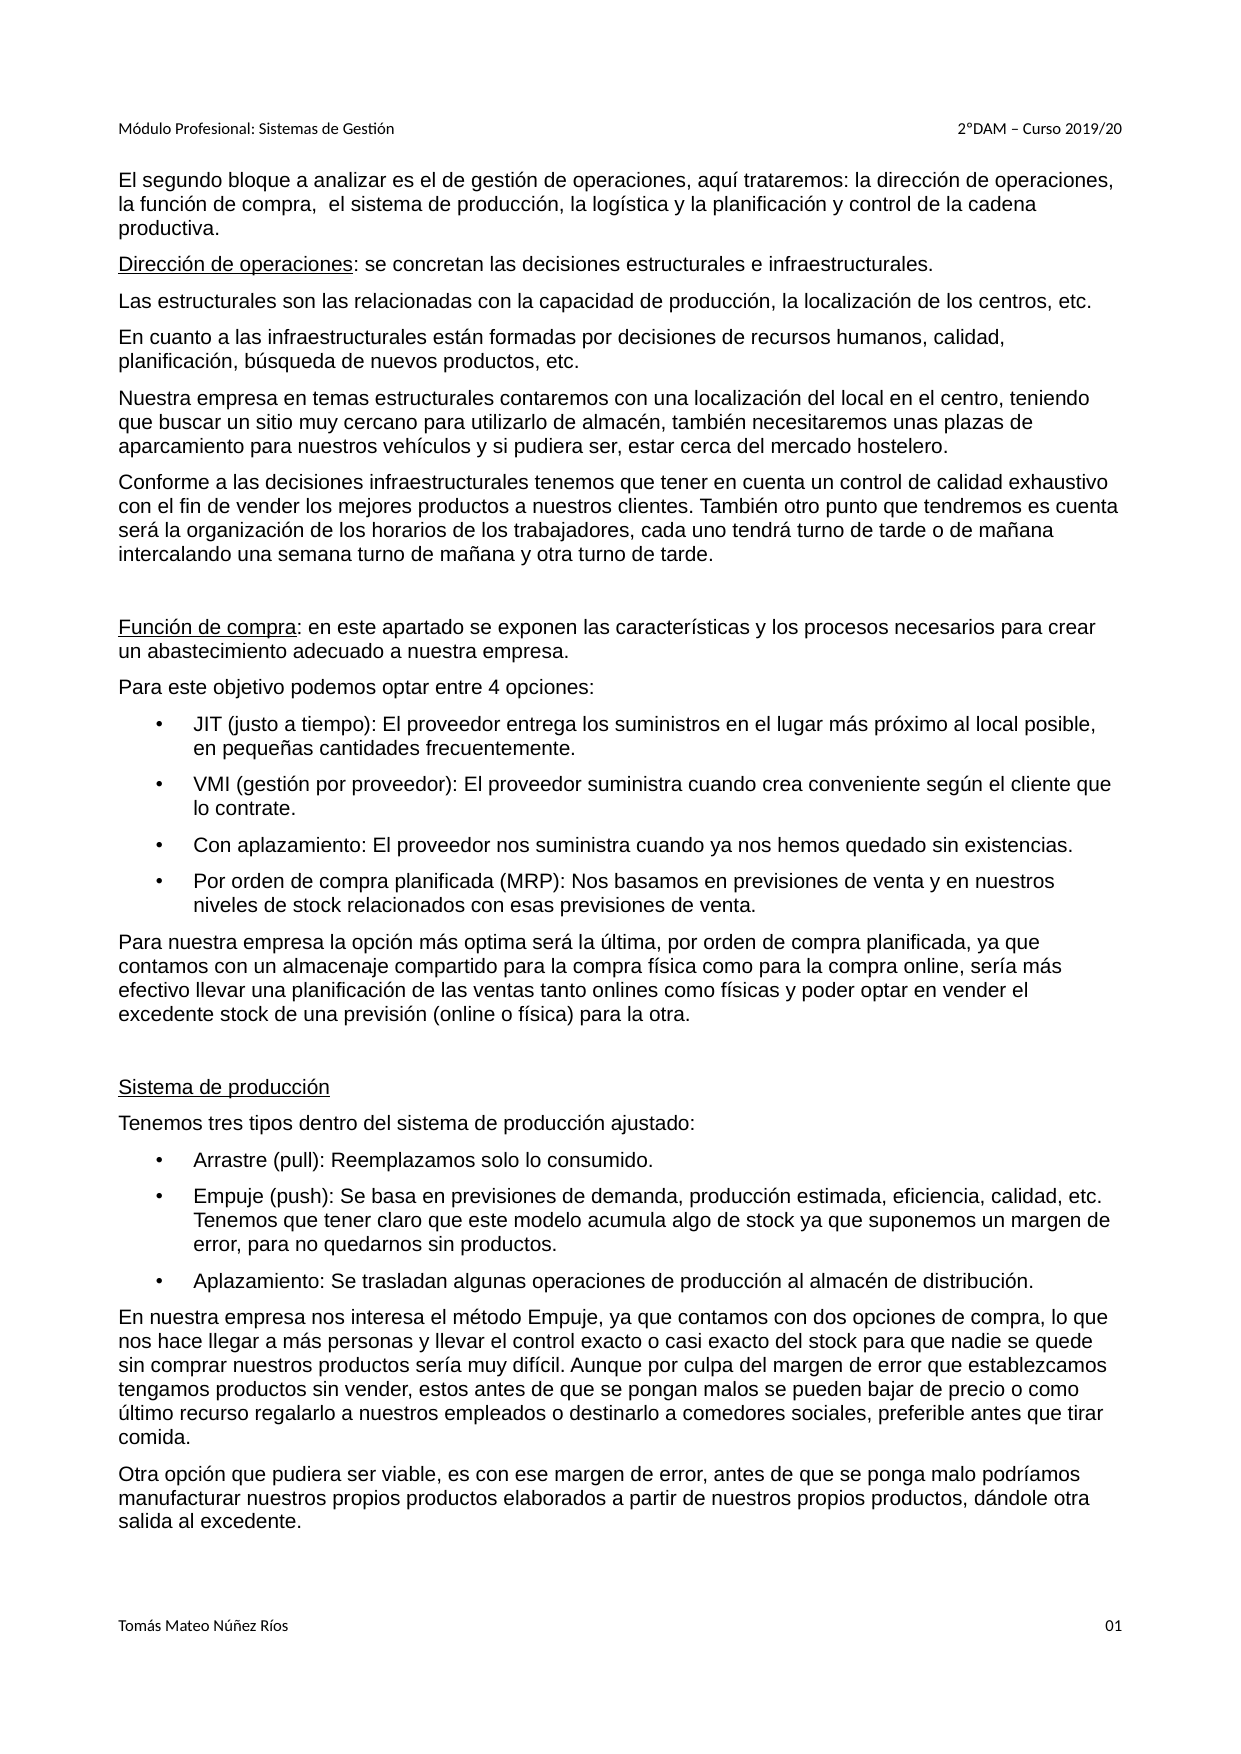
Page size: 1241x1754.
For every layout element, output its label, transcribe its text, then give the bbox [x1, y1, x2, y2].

text Las estructurales son las relacionadas con la capacidad de producción, la localización de los centros, etc. [118, 289, 1122, 313]
list JIT (justo a tiempo): El proveedor entrega los suministros en el lugar más próximo al local posible, en pequeñas cantidades frecuentemente. [156, 712, 1122, 760]
text Para este objetivo podemos optar entre 4 opciones: [118, 675, 1122, 699]
list Arrastre (pull): Reemplazamos solo lo consumido. [156, 1147, 1122, 1172]
text En cuanto a las infraestructurales están formadas por decisiones de recursos humanos, calidad, planificación, búsqueda de nuevos productos, etc. [118, 325, 1122, 373]
text El segundo bloque a analizar es el de gestión de operaciones, aquí trataremos: la dirección de operaciones, la función de compra, el sistema de producción, la logística y la planificación y control de la cadena productiva. [118, 168, 1122, 240]
text Otra opción que pudiera ser viable, es con ese margen de error, antes de que se ponga malo podríamos manufacturar nuestros propios productos elaborados a partir de nuestros propios productos, dándole otra salida al excedente. [118, 1461, 1122, 1533]
text Nuestra empresa en temas estructurales contaremos con una localización del local en el centro, teniendo que buscar un sitio muy cercano para utilizarlo de almacén, también necesitaremos unas plazas de aparcamiento para nuestros vehículos y si pudiera ser, estar cerca del mercado hostelero. [118, 386, 1122, 457]
list Por orden de compra planificada (MRP): Nos basamos en previsiones de venta y en nuestros niveles de stock relacionados con esas previsiones de venta. [156, 869, 1122, 917]
list Aplazamiento: Se trasladan algunas operaciones de producción al almacén de distribución. [156, 1268, 1122, 1293]
text Conforme a las decisiones infraestructurales tenemos que tener en cuenta un control de calidad exhaustivo con el fin de vender los mejores productos a nuestros clientes. También otro punto que tendremos es cuenta será la organización de los horarios de los trabajadores, cada uno tendrá turno de tarde o de mañana intercalando una semana turno de mañana y otra turno de tarde. [118, 470, 1122, 566]
list Empuje (push): Se basa en previsiones de demanda, producción estimada, eficiencia, calidad, etc. Tenemos que tener claro que este modelo acumula algo de stock ya que suponemos un margen de error, para no quedarnos sin productos. [156, 1184, 1122, 1256]
text Tenemos tres tipos dentro del sistema de producción ajustado: [118, 1111, 1122, 1135]
text Para nuestra empresa la opción más optima será la última, por orden de compra planificada, ya que contamos con un almacenaje compartido para la compra física como para la compra online, sería más efectivo llevar una planificación de las ventas tanto onlines como físicas y poder optar en vender el excedente stock de una previsión (online o física) para la otra. [118, 930, 1122, 1026]
text Función de compra: en este apartado se exponen las características y los procesos necesarios para crear un abastecimiento adecuado a nuestra empresa. [118, 615, 1122, 663]
text Dirección de operaciones: se concretan las decisiones estructurales e infraestructurales. [118, 252, 1122, 276]
text Sistema de producción [118, 1074, 1122, 1098]
list Con aplazamiento: El proveedor nos suministra cuando ya nos hemos quedado sin existencias. [156, 833, 1122, 857]
list VMI (gestión por proveedor): El proveedor suministra cuando crea conveniente según el cliente que lo contrate. [156, 772, 1122, 820]
text En nuestra empresa nos interesa el método Empuje, ya que contamos con dos opciones de compra, lo que nos hace llegar a más personas y llevar el control exacto o casi exacto del stock para que nadie se quede sin comprar nuestros productos sería muy difícil. Aunque por culpa del margen de error que establezcamos tengamos productos sin vender, estos antes de que se pongan malos se pueden bajar de precio o como último recurso regalarlo a nuestros empleados o destinarlo a comedores sociales, preferible antes que tirar comida. [118, 1305, 1122, 1449]
